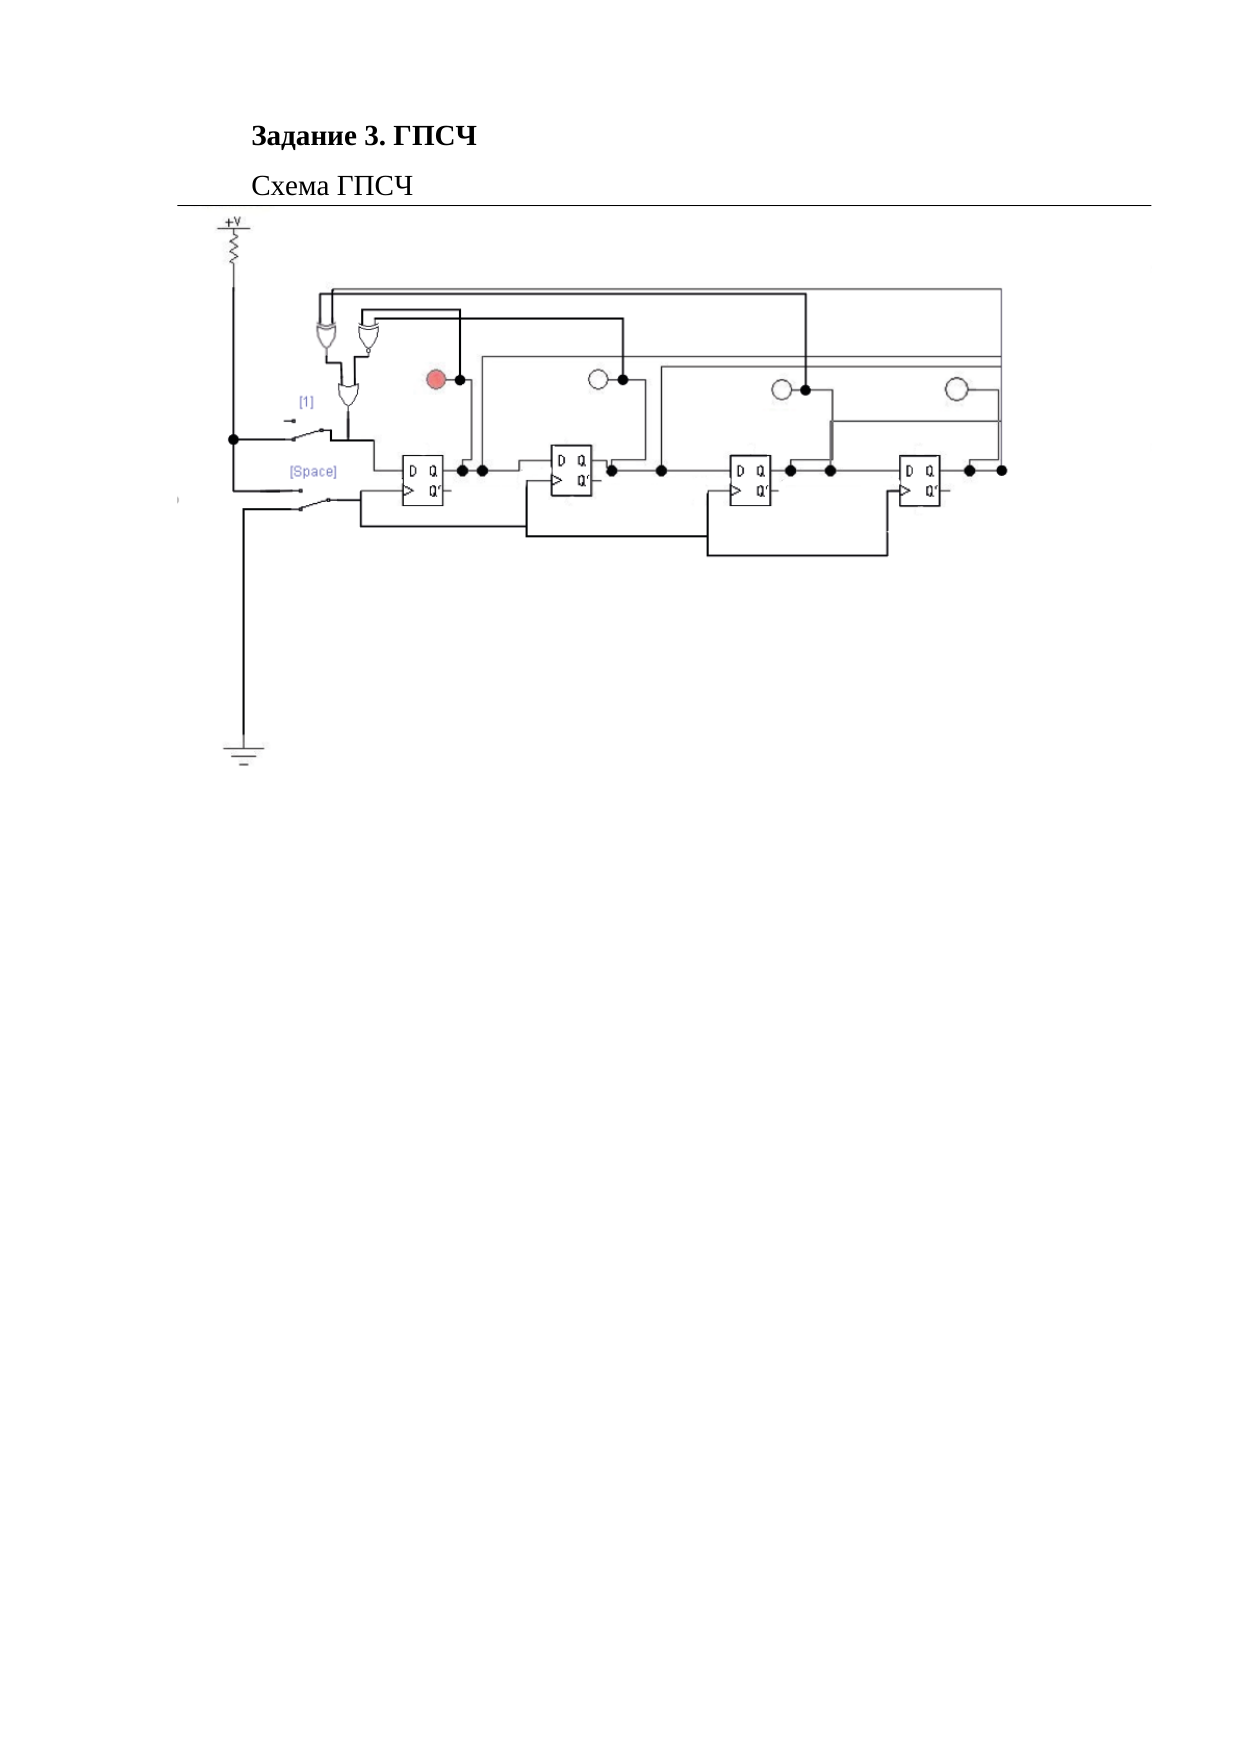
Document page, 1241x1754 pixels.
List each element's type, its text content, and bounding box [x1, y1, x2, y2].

picture [177, 205, 1152, 777]
text Задание 3. ГПСЧ [177, 118, 1078, 152]
text Схема ГПСЧ [177, 168, 1078, 205]
